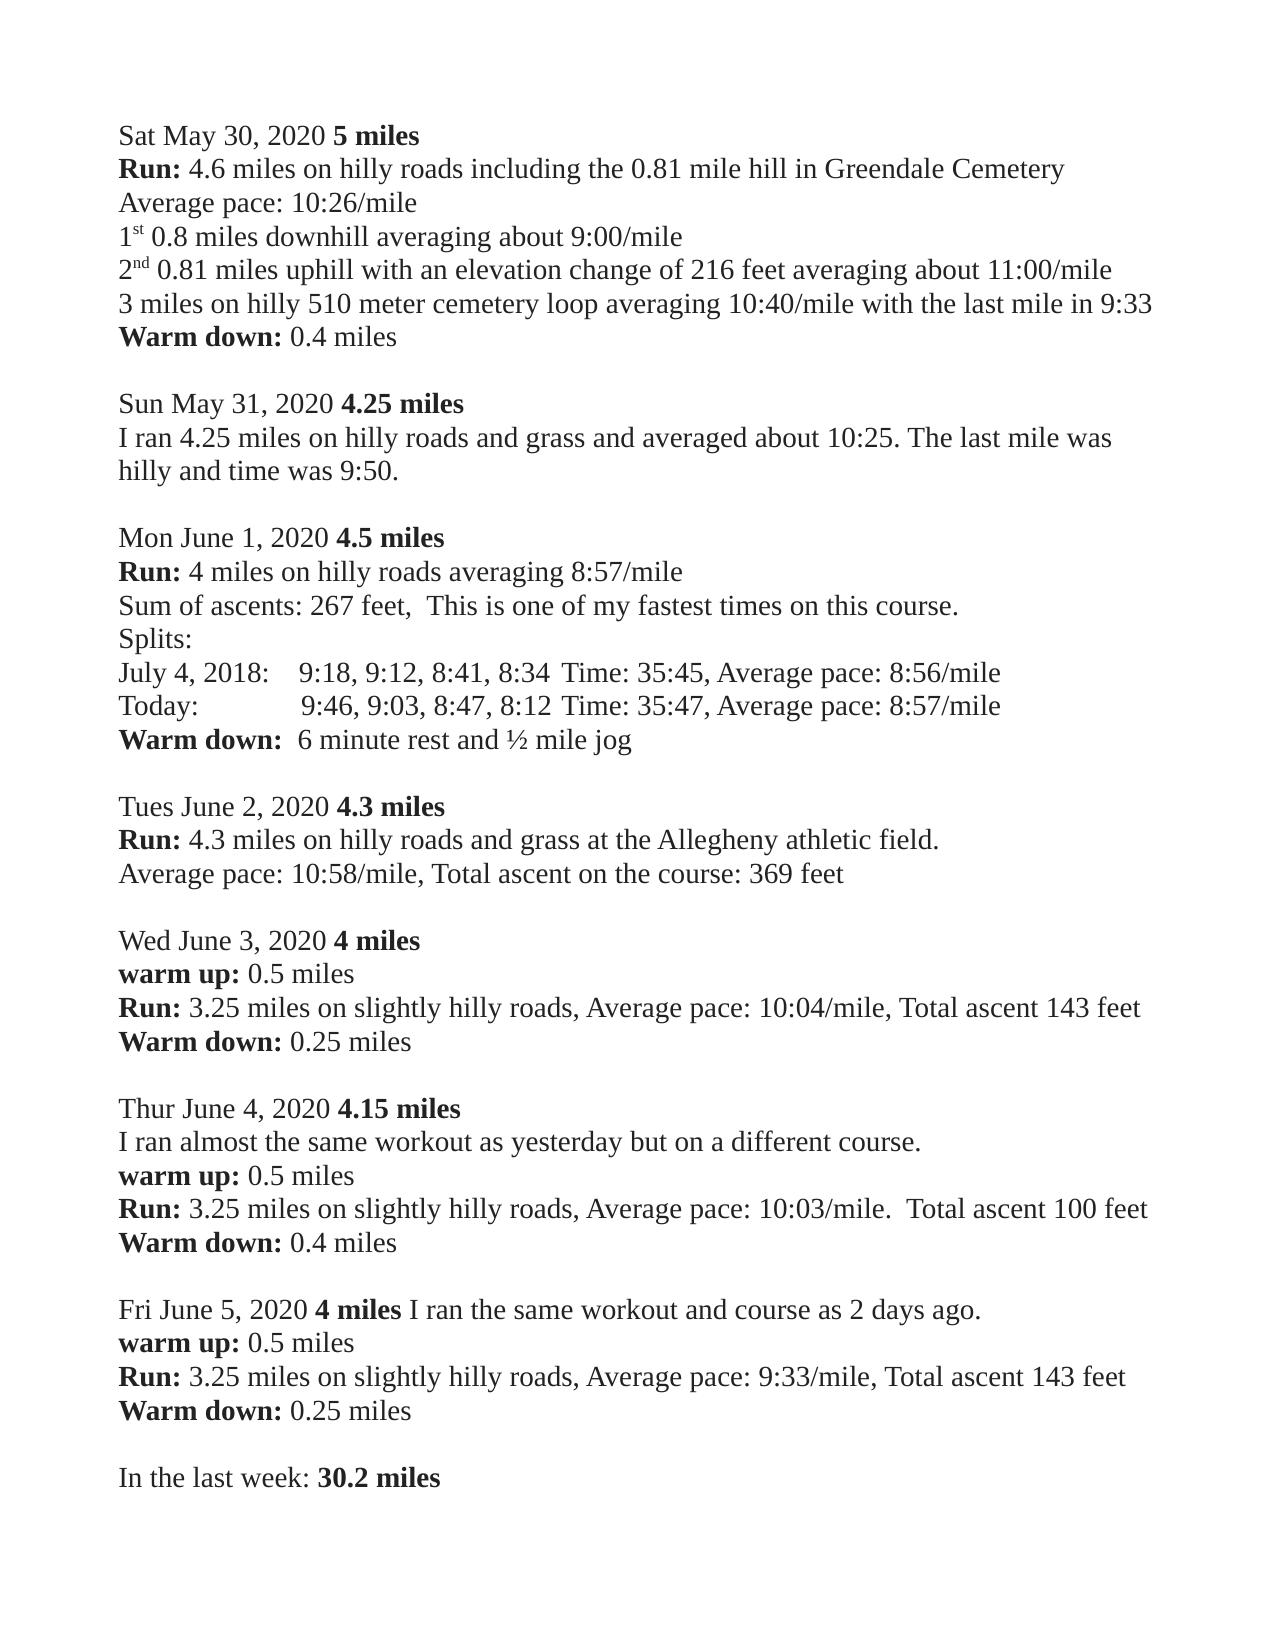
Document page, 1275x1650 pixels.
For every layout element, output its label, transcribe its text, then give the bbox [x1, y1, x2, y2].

text Warm down: 6 minute rest and ½ mile jog [118, 722, 1161, 755]
text Warm down: 0.4 miles [118, 319, 1161, 353]
text I ran almost the same workout as yesterday but on a different course. [118, 1124, 1161, 1158]
text 3 miles on hilly 510 meter cemetery loop averaging 10:40/mile with the last mile in 9:33 [118, 286, 1161, 319]
text 1st 0.8 miles downhill averaging about 9:00/mile [118, 219, 1161, 252]
text Today: 9:46, 9:03, 8:47, 8:12 Time: 35:47, Average pace: 8:57/mile [118, 688, 1161, 722]
text Thur June 4, 2020 4.15 miles [118, 1091, 1161, 1124]
text Sun May 31, 2020 4.25 miles [118, 386, 1161, 420]
text Tues June 2, 2020 4.3 miles [118, 789, 1161, 822]
text Run: 3.25 miles on slightly hilly roads, Average pace: 10:04/mile, Total ascent 143 feet [118, 990, 1161, 1024]
text In the last week: 30.2 miles [118, 1460, 1161, 1493]
text Sum of ascents: 267 feet, This is one of my fastest times on this course. [118, 588, 1161, 621]
text Wed June 3, 2020 4 miles [118, 923, 1161, 957]
text Splits: [118, 621, 1161, 655]
text Average pace: 10:26/mile [118, 185, 1161, 219]
text Run: 3.25 miles on slightly hilly roads, Average pace: 9:33/mile, Total ascent 143 feet [118, 1359, 1161, 1393]
text Warm down: 0.25 miles [118, 1024, 1161, 1057]
text Warm down: 0.4 miles [118, 1225, 1161, 1258]
text Fri June 5, 2020 4 miles I ran the same workout and course as 2 days ago. [118, 1292, 1161, 1326]
text Mon June 1, 2020 4.5 miles [118, 521, 1161, 554]
text Run: 3.25 miles on slightly hilly roads, Average pace: 10:03/mile. Total ascent 100 feet [118, 1191, 1161, 1225]
text Run: 4.6 miles on hilly roads including the 0.81 mile hill in Greendale Cemetery [118, 152, 1161, 185]
text I ran 4.25 miles on hilly roads and grass and averaged about 10:25. The last mile was hilly and time was 9:50. [118, 420, 1161, 487]
text Average pace: 10:58/mile, Total ascent on the course: 369 feet [118, 856, 1161, 889]
text Warm down: 0.25 miles [118, 1393, 1161, 1426]
text warm up: 0.5 miles [118, 1158, 1161, 1191]
text July 4, 2018: 9:18, 9:12, 8:41, 8:34 Time: 35:45, Average pace: 8:56/mile [118, 655, 1161, 688]
text 2nd 0.81 miles uphill with an elevation change of 216 feet averaging about 11:00/mile [118, 252, 1161, 286]
text Run: 4.3 miles on hilly roads and grass at the Allegheny athletic field. [118, 822, 1161, 856]
text Sat May 30, 2020 5 miles [118, 118, 1161, 152]
text Run: 4 miles on hilly roads averaging 8:57/mile [118, 554, 1161, 588]
text warm up: 0.5 miles [118, 1326, 1161, 1359]
text warm up: 0.5 miles [118, 957, 1161, 990]
